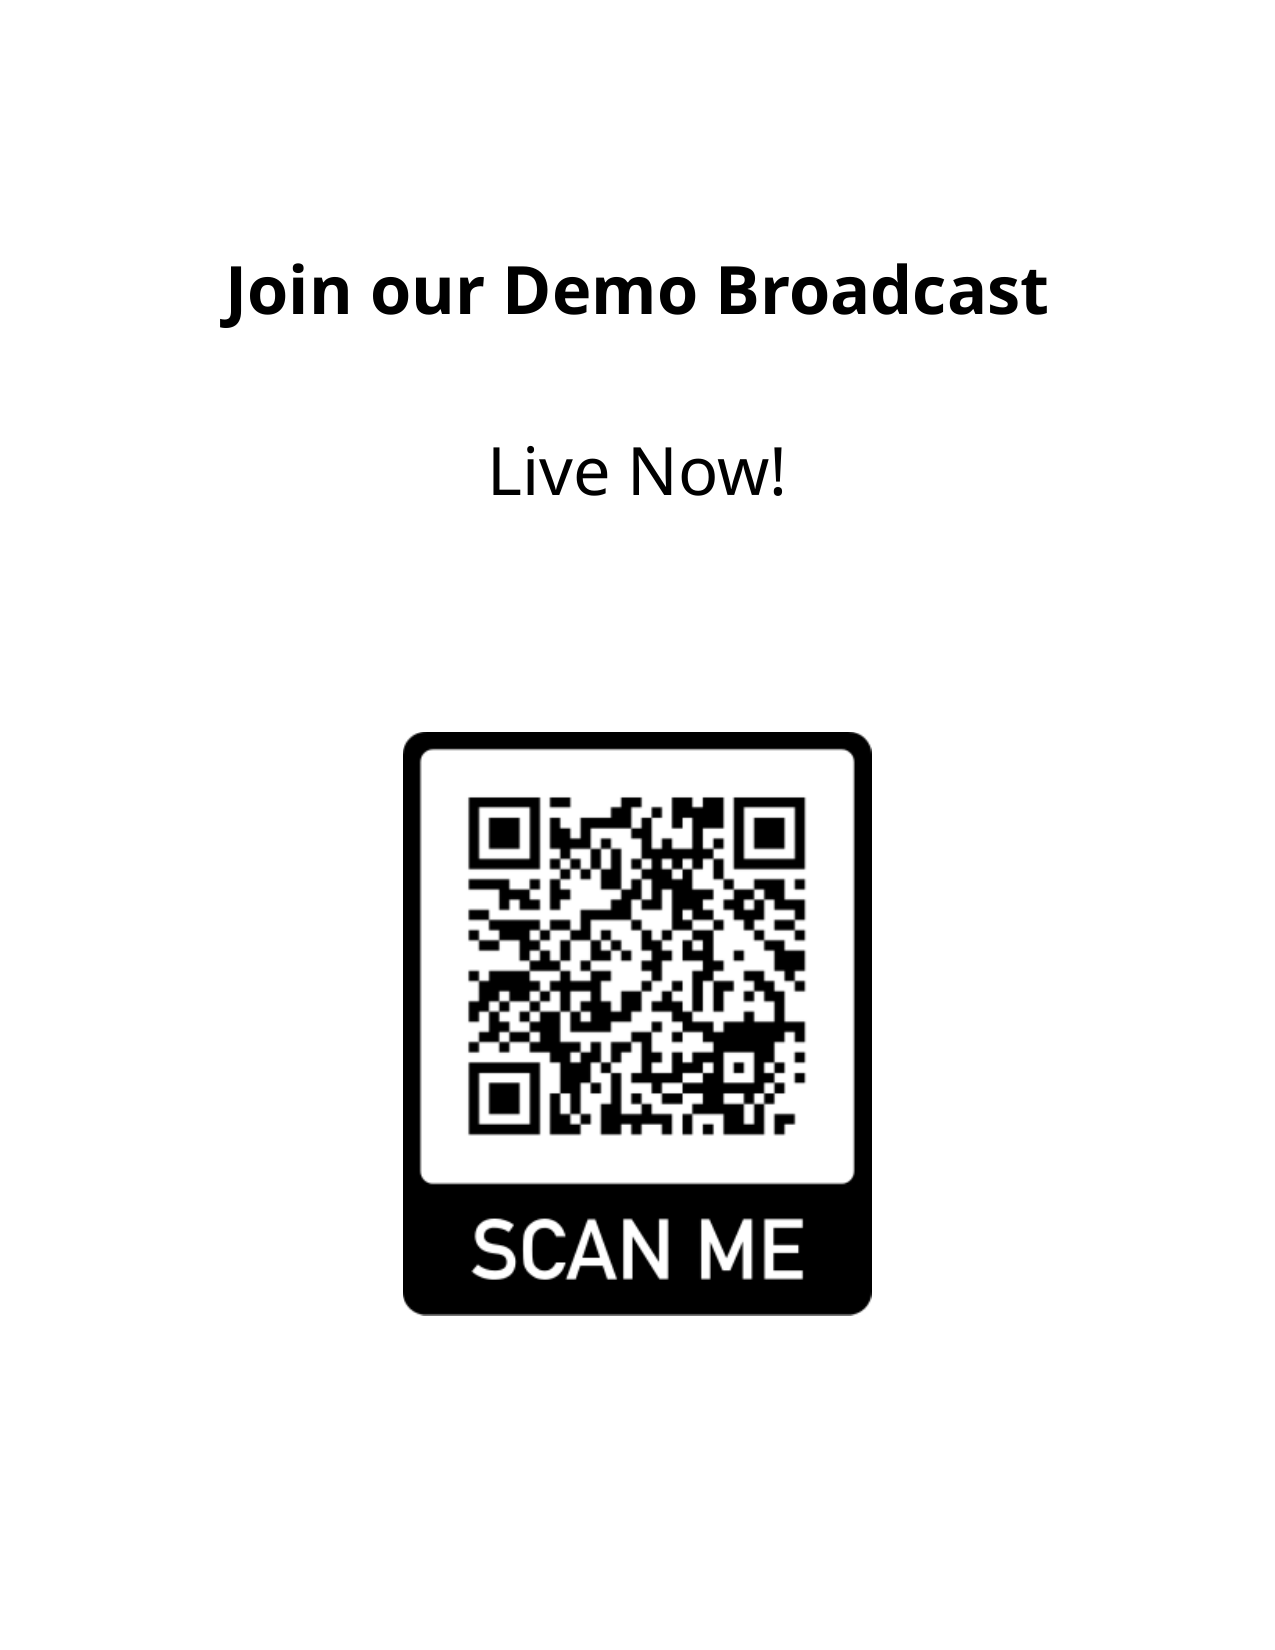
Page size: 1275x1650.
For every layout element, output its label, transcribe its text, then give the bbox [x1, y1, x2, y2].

text Live Now! [118, 424, 1157, 515]
text Join our Demo Broadcast [118, 243, 1157, 334]
picture [403, 732, 872, 1316]
